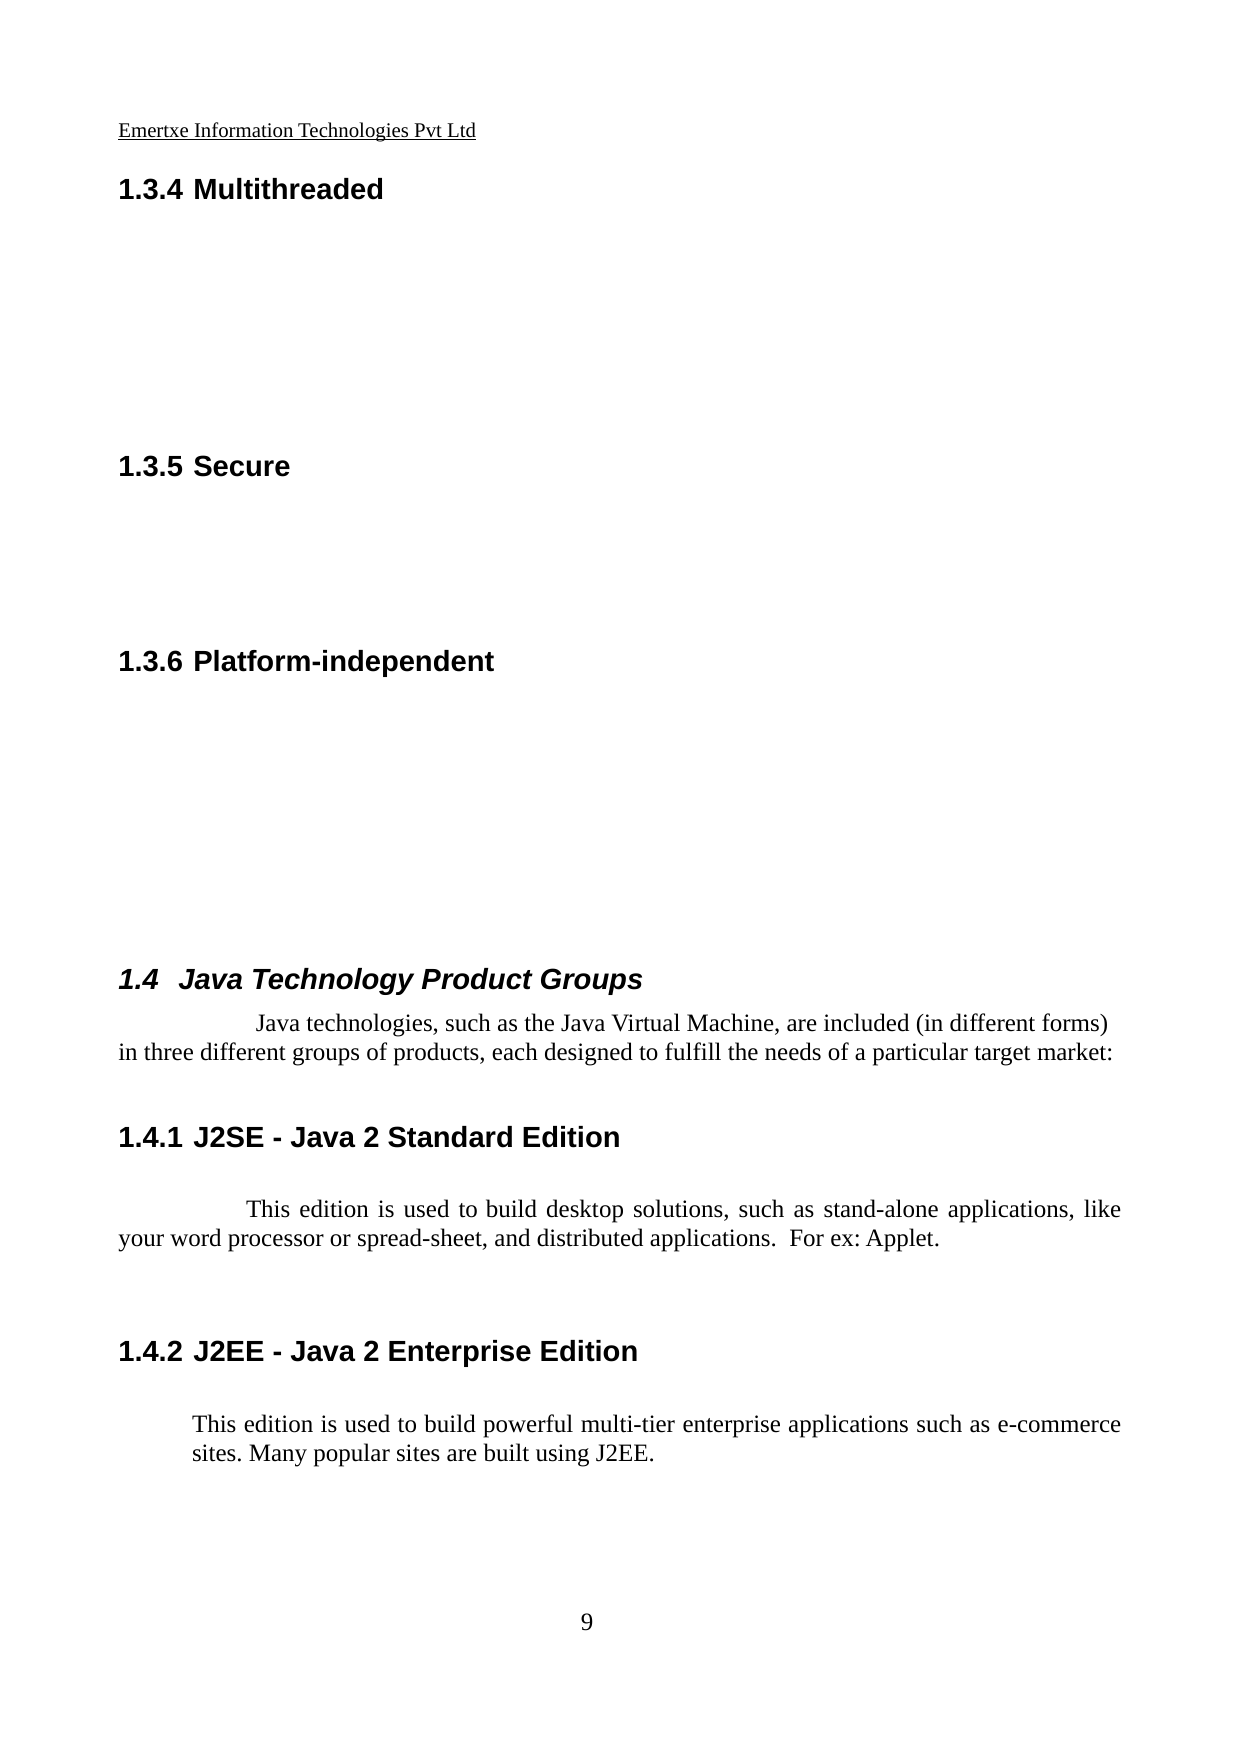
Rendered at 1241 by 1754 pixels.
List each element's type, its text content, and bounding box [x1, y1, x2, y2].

text Java technologies, such as the Java Virtual Machine, are included (in different forms) in three different groups of products, each designed to fulfill the needs of a particular target market: [118, 1008, 1122, 1066]
subtitle J2EE - Java 2 Enterprise Edition [118, 1334, 1122, 1368]
list This edition is used to build powerful multi-tier enterprise applications such as e-commerce sites. Many popular sites are built using J2EE. [162, 1409, 1122, 1467]
subtitle Secure [118, 449, 1122, 482]
subtitle Platform-independent [118, 644, 1122, 677]
subtitle J2SE - Java 2 Standard Edition [118, 1119, 1122, 1153]
text This edition is used to build desktop solutions, such as stand-alone applications, like your word processor or spread-sheet, and distributed applications. For ex: Applet. [118, 1194, 1122, 1252]
subtitle Java Technology Product Groups [118, 962, 1122, 996]
subtitle Multithreaded [118, 172, 1122, 205]
